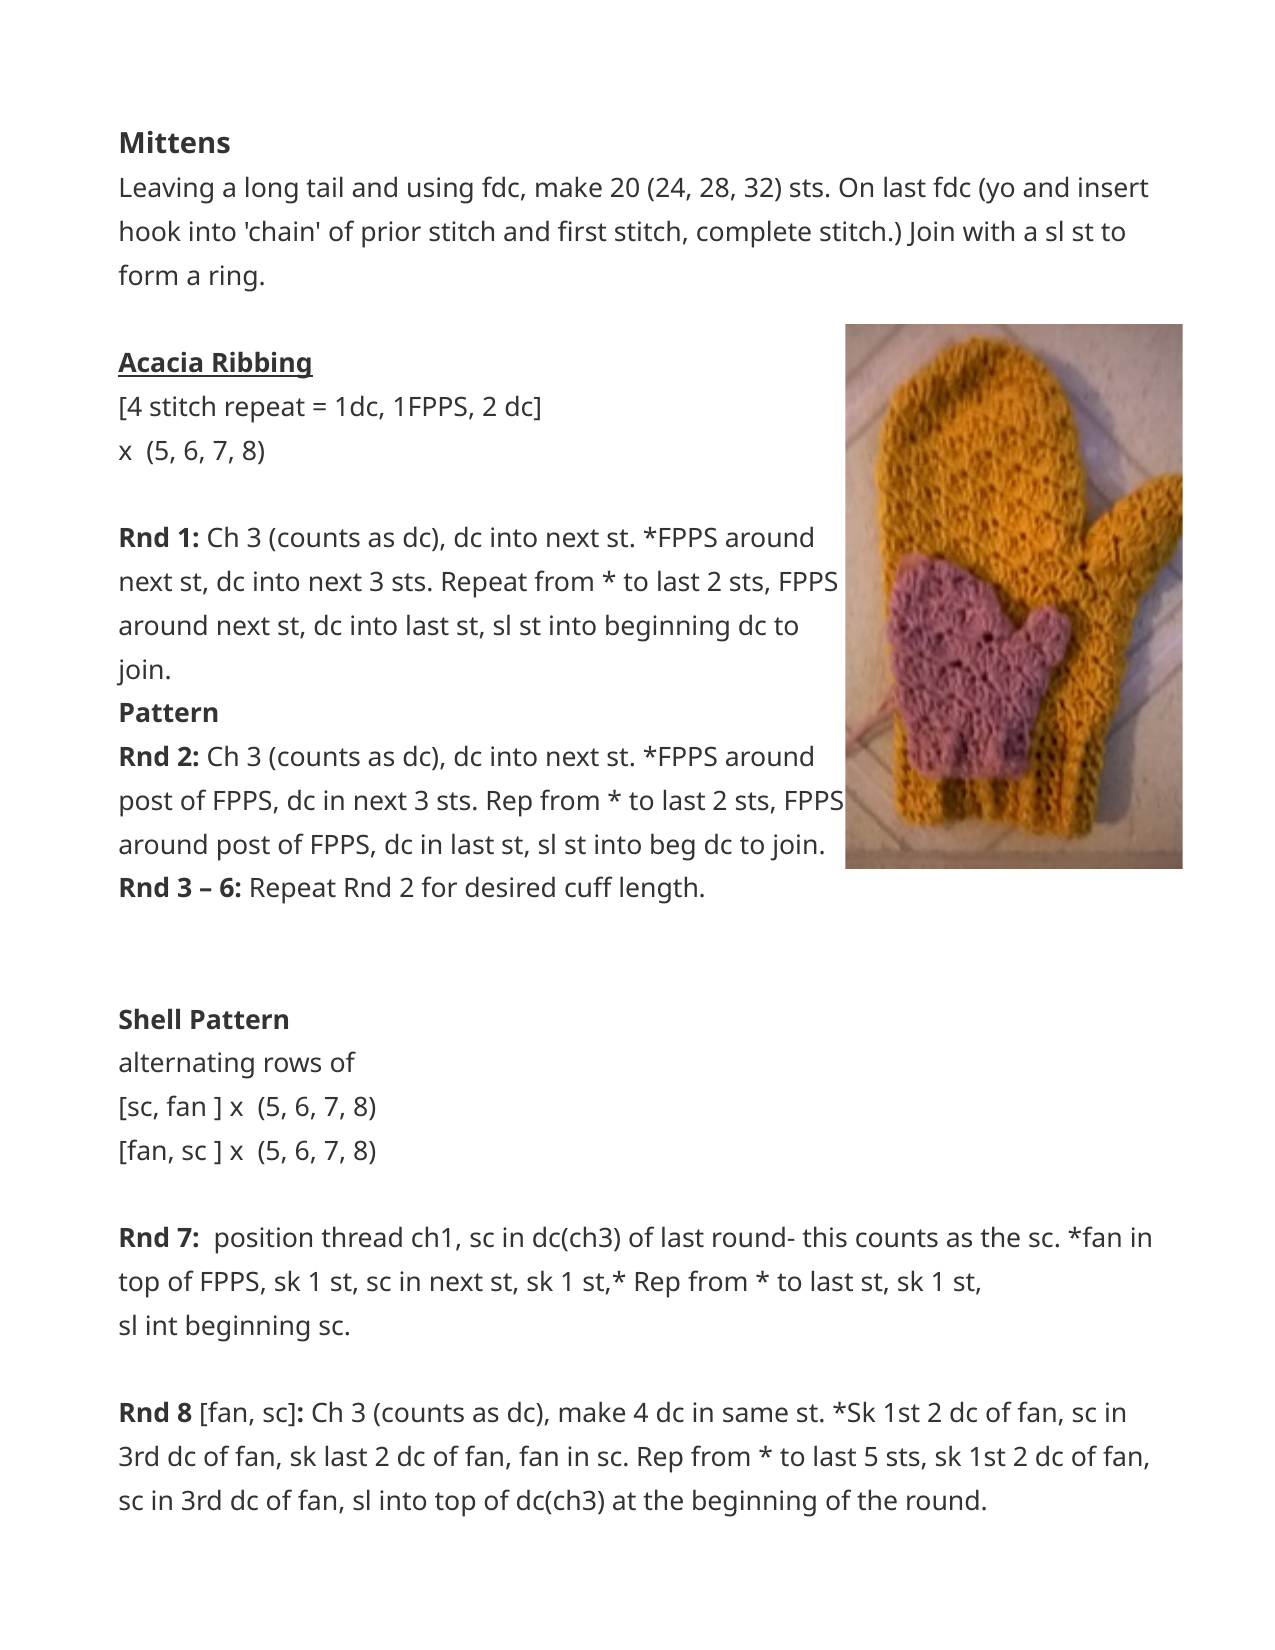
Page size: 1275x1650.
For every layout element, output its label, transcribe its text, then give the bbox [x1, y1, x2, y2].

text sl int beginning sc. [118, 1299, 1157, 1343]
text Pattern [118, 687, 845, 731]
picture [845, 324, 1183, 869]
text Rnd 1: Ch 3 (counts as dc), dc into next st. *FPPS around next st, dc into next 3 sts. Repeat from * to last 2 sts, FPPS around next st, dc into last st, sl st into beginning dc to join. [118, 512, 845, 687]
text [fan, sc ] x (5, 6, 7, 8) [118, 1124, 1157, 1168]
text [sc, fan ] x (5, 6, 7, 8) [118, 1081, 1157, 1124]
text Acacia Ribbing [118, 337, 845, 381]
text Rnd 2: Ch 3 (counts as dc), dc into next st. *FPPS around post of FPPS, dc in next 3 sts. Rep from * to last 2 sts, FPPS around post of FPPS, dc in last st, sl st into beg dc to join. [118, 731, 845, 862]
text alternating rows of [118, 1037, 1157, 1081]
text Leaving a long tail and using fdc, make 20 (24, 28, 32) sts. On last fdc (yo and insert hook into 'chain' of prior stitch and first stitch, complete stitch.) Join with a sl st to form a ring. [118, 162, 1157, 293]
text Rnd 7: position thread ch1, sc in dc(ch3) of last round- this counts as the sc. *fan in top of FPPS, sk 1 st, sc in next st, sk 1 st,* Rep from * to last st, sk 1 st, [118, 1212, 1157, 1299]
text Mittens [118, 118, 1157, 162]
text Rnd 8 [fan, sc]: Ch 3 (counts as dc), make 4 dc in same st. *Sk 1st 2 dc of fan, sc in 3rd dc of fan, sk last 2 dc of fan, fan in sc. Rep from * to last 5 sts, sk 1st 2 dc of fan, sc in 3rd dc of fan, sl into top of dc(ch3) at the beginning of the round. [118, 1387, 1157, 1518]
text Shell Pattern [118, 993, 1157, 1037]
text x (5, 6, 7, 8) [118, 424, 845, 468]
text [4 stitch repeat = 1dc, 1FPPS, 2 dc] [118, 381, 845, 424]
text Rnd 3 – 6: Repeat Rnd 2 for desired cuff length. [118, 862, 1157, 906]
